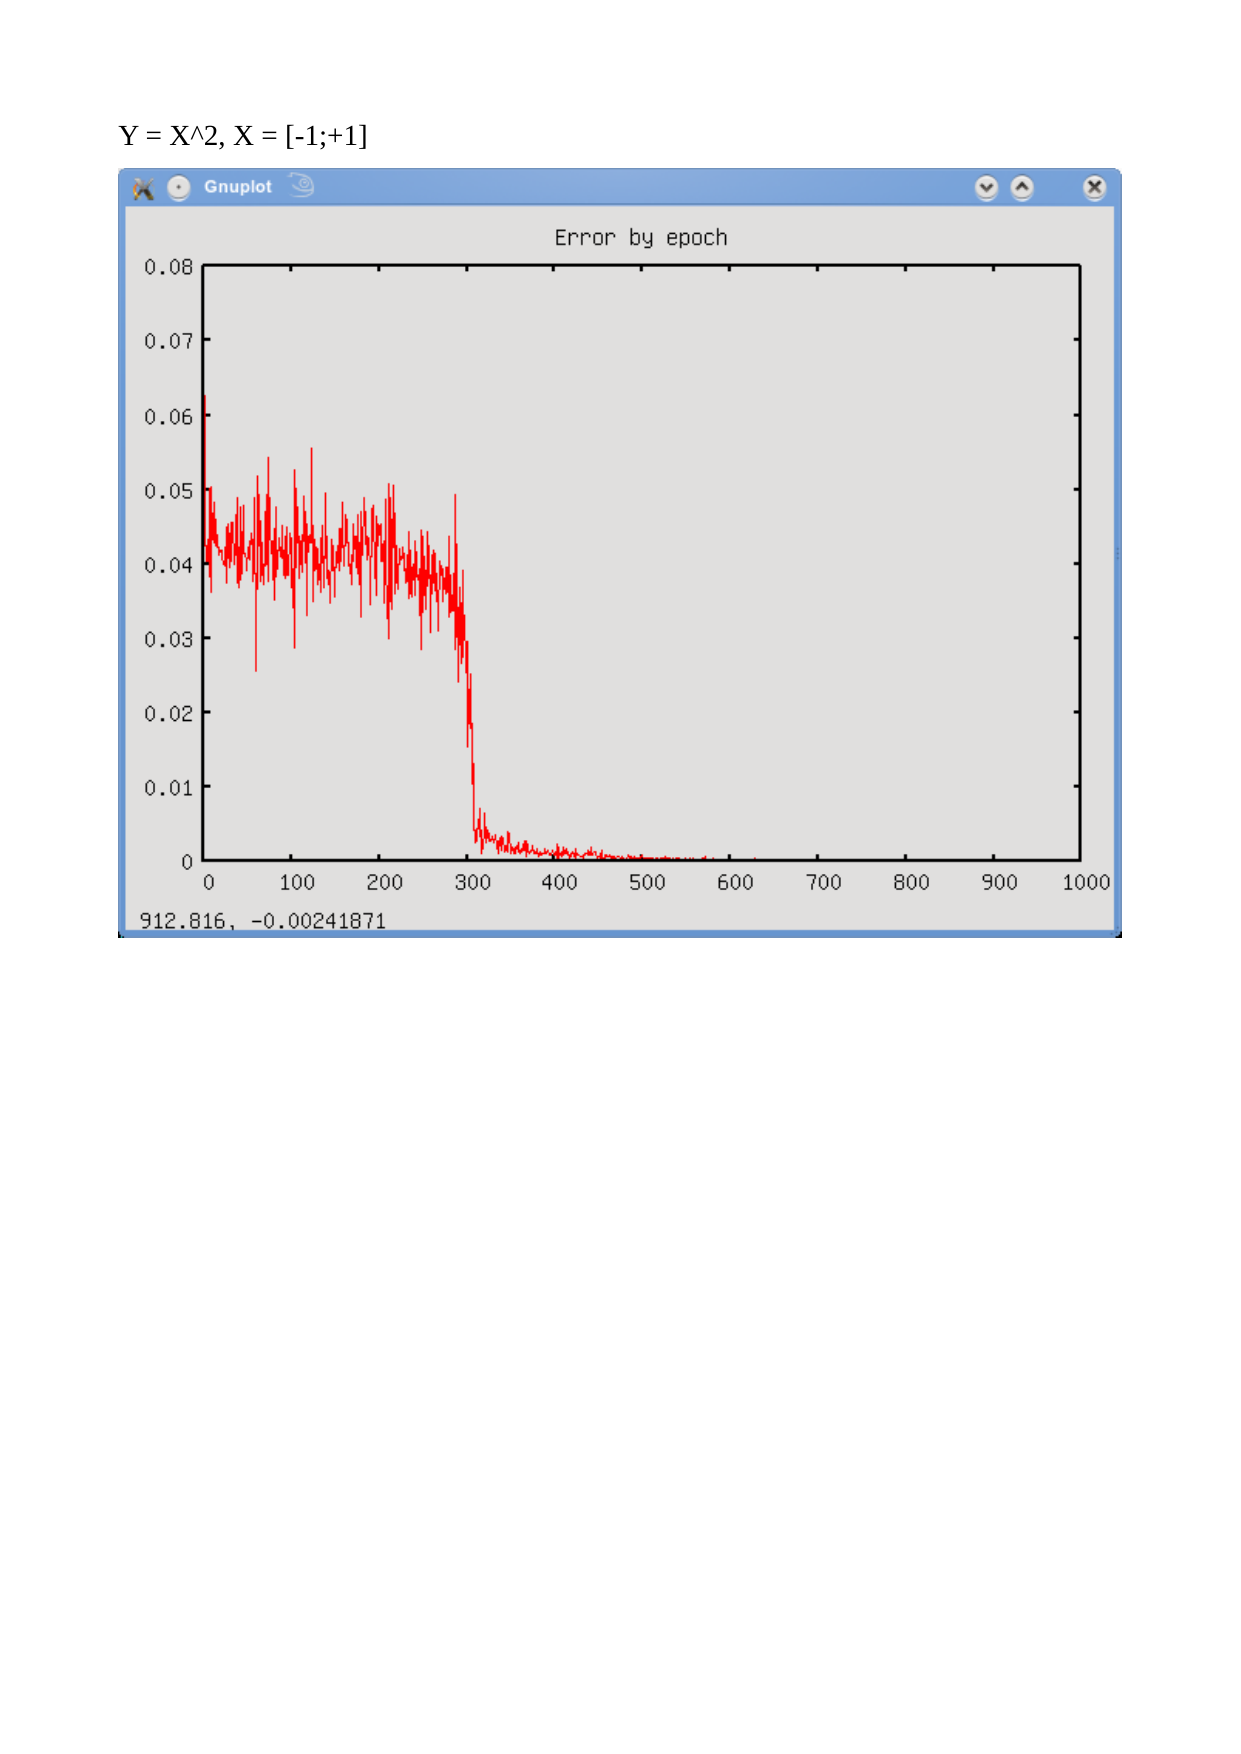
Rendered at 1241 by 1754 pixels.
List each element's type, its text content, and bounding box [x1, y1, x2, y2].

picture [118, 168, 1122, 938]
text Y = X^2, X = [-1;+1] [118, 118, 1122, 152]
